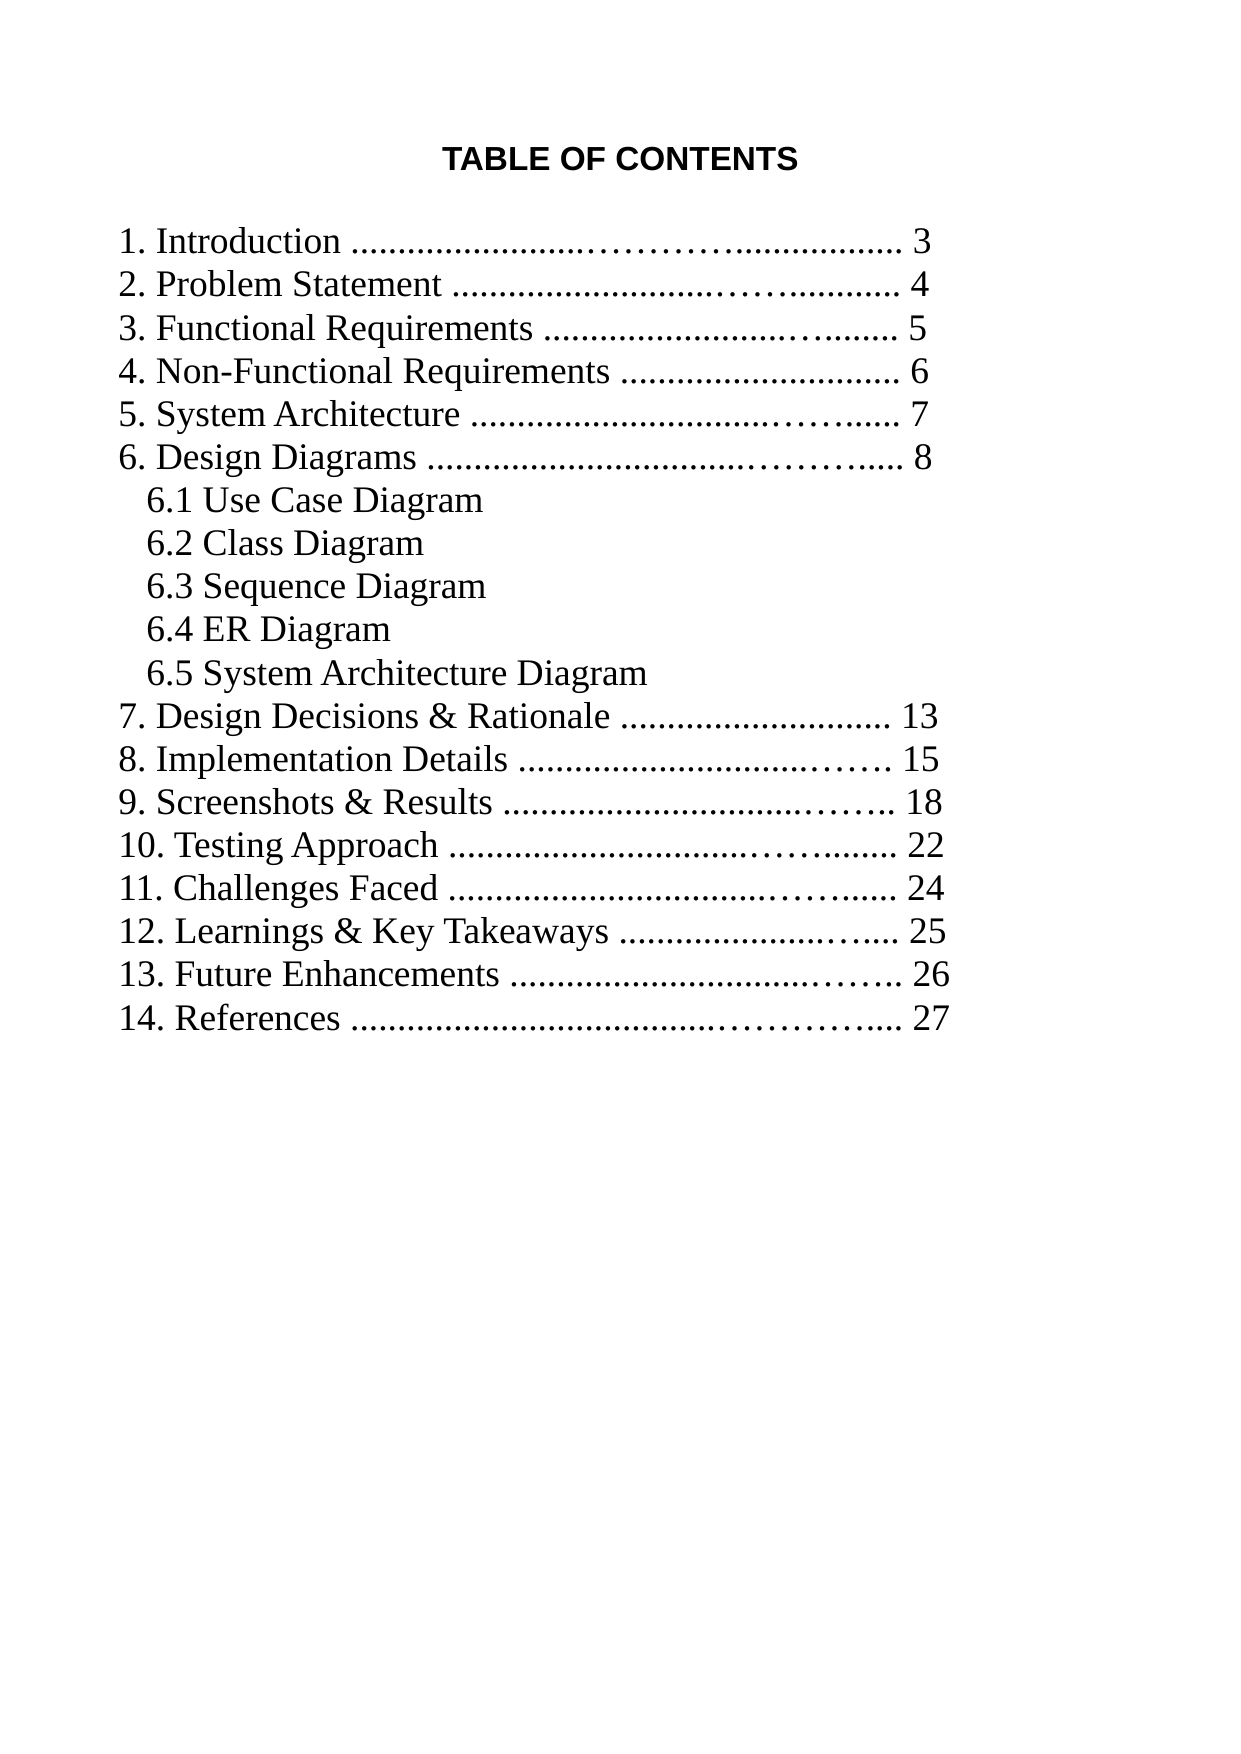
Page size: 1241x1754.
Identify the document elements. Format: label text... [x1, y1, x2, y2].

text 6.3 Sequence Diagram [118, 564, 1122, 607]
text 6.4 ER Diagram [118, 607, 1122, 650]
text 1. Introduction .........................………….................. 3 [118, 219, 1122, 262]
text 5. System Architecture ................................……...... 7 [118, 391, 1122, 434]
text 4. Non-Functional Requirements .............................. 6 [118, 348, 1122, 391]
text 13. Future Enhancements ................................…….. 26 [118, 952, 1122, 995]
text 11. Challenges Faced ..................................……...... 24 [118, 866, 1122, 909]
text 7. Design Decisions & Rationale ............................. 13 [118, 693, 1122, 736]
text 6. Design Diagrams ..................................………..... 8 [118, 434, 1122, 477]
text 6.2 Class Diagram [118, 521, 1122, 564]
text 3. Functional Requirements ..........................…........ 5 [118, 305, 1122, 348]
text 8. Implementation Details ...............................……. 15 [118, 736, 1122, 779]
text 10. Testing Approach ................................……........ 22 [118, 822, 1122, 866]
text 2. Problem Statement ............................……............ 4 [118, 262, 1122, 305]
text 9. Screenshots & Results ................................…….. 18 [118, 779, 1122, 822]
text 6.1 Use Case Diagram [118, 477, 1122, 521]
text 6.5 System Architecture Diagram [118, 650, 1122, 693]
text 12. Learnings & Key Takeaways ......................….... 25 [118, 909, 1122, 952]
subtitle TABLE OF CONTENTS [118, 139, 1122, 177]
text 14. References .......................................………….... 27 [118, 995, 1122, 1038]
